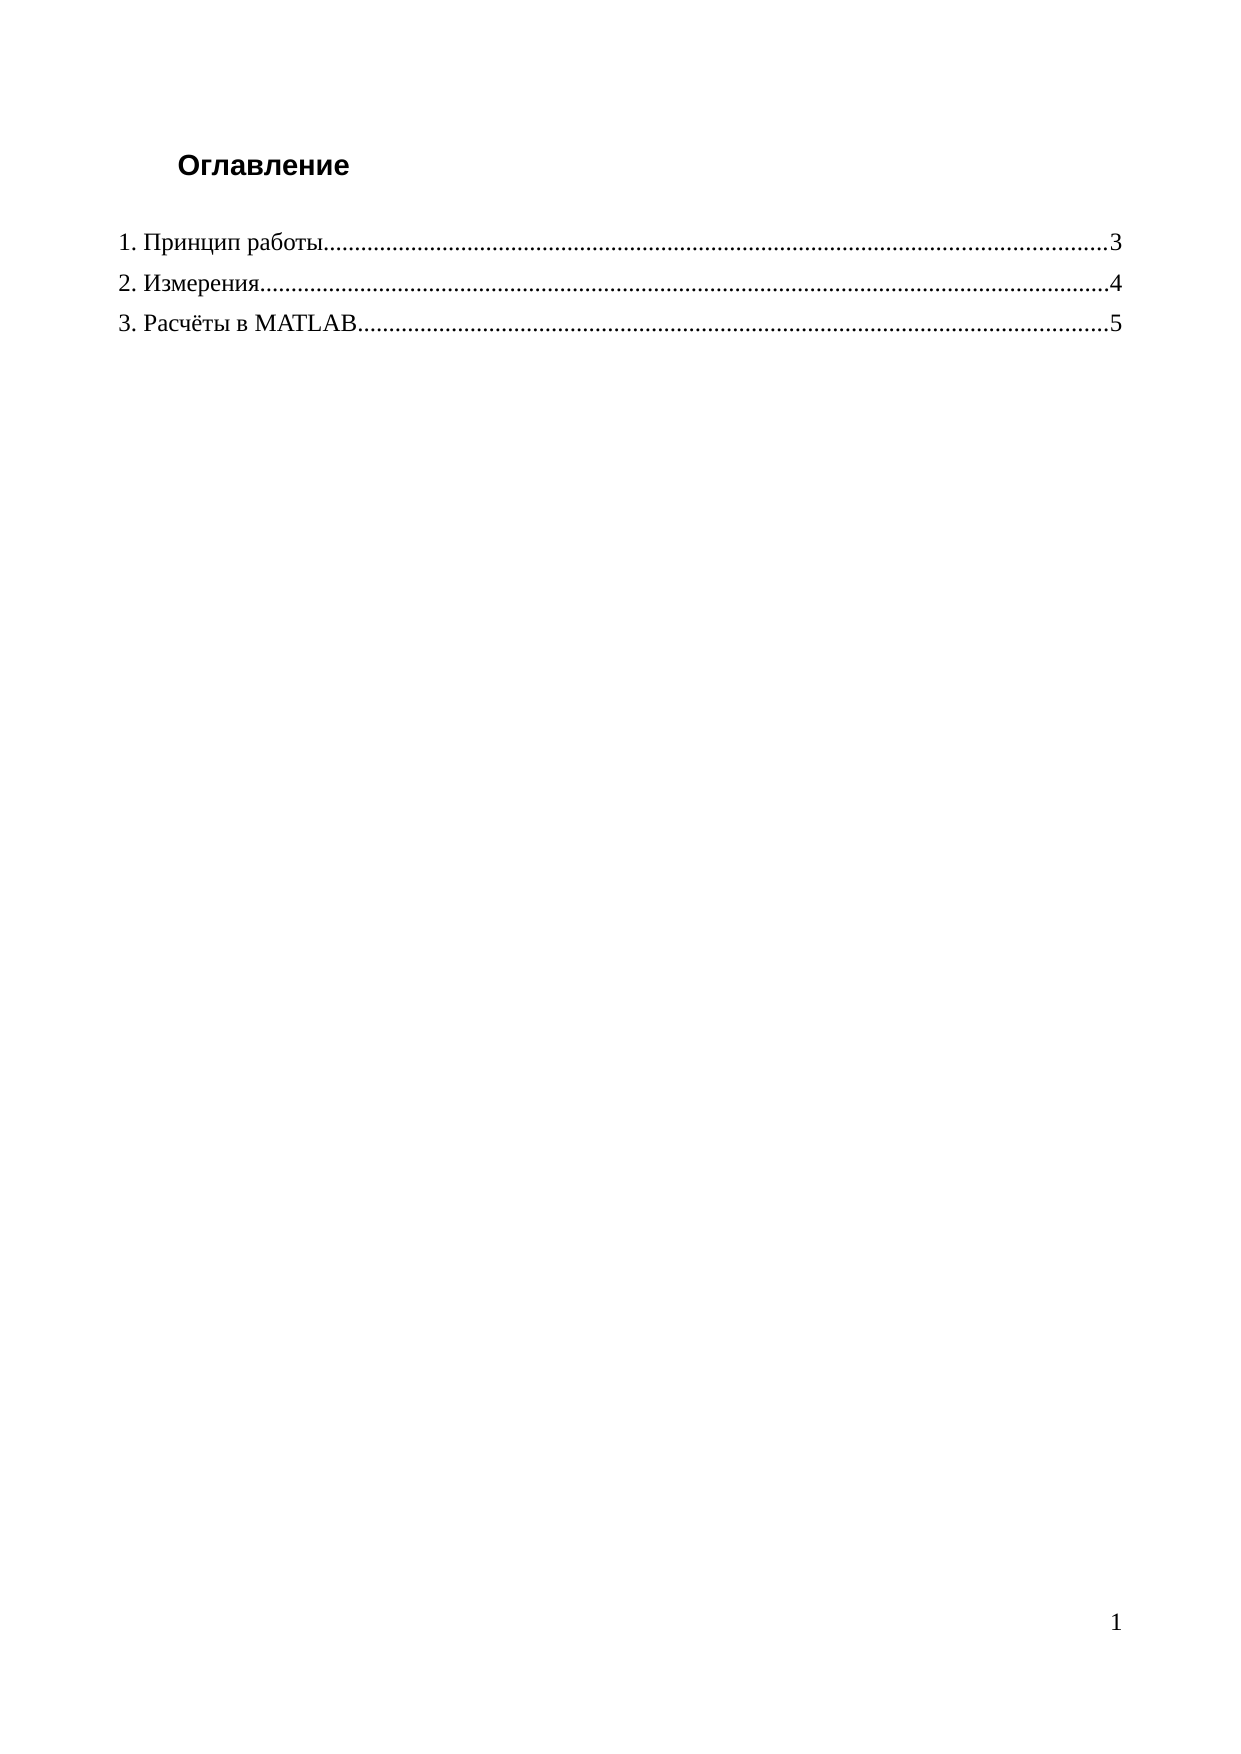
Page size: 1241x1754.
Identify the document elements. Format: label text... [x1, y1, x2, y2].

text 2. Измерения 4 [118, 268, 1122, 297]
text 1. Принцип работы 3 [118, 227, 1122, 256]
subtitle Оглавление [177, 148, 1122, 181]
text 3. Расчёты в MATLAB 5 [118, 308, 1122, 337]
